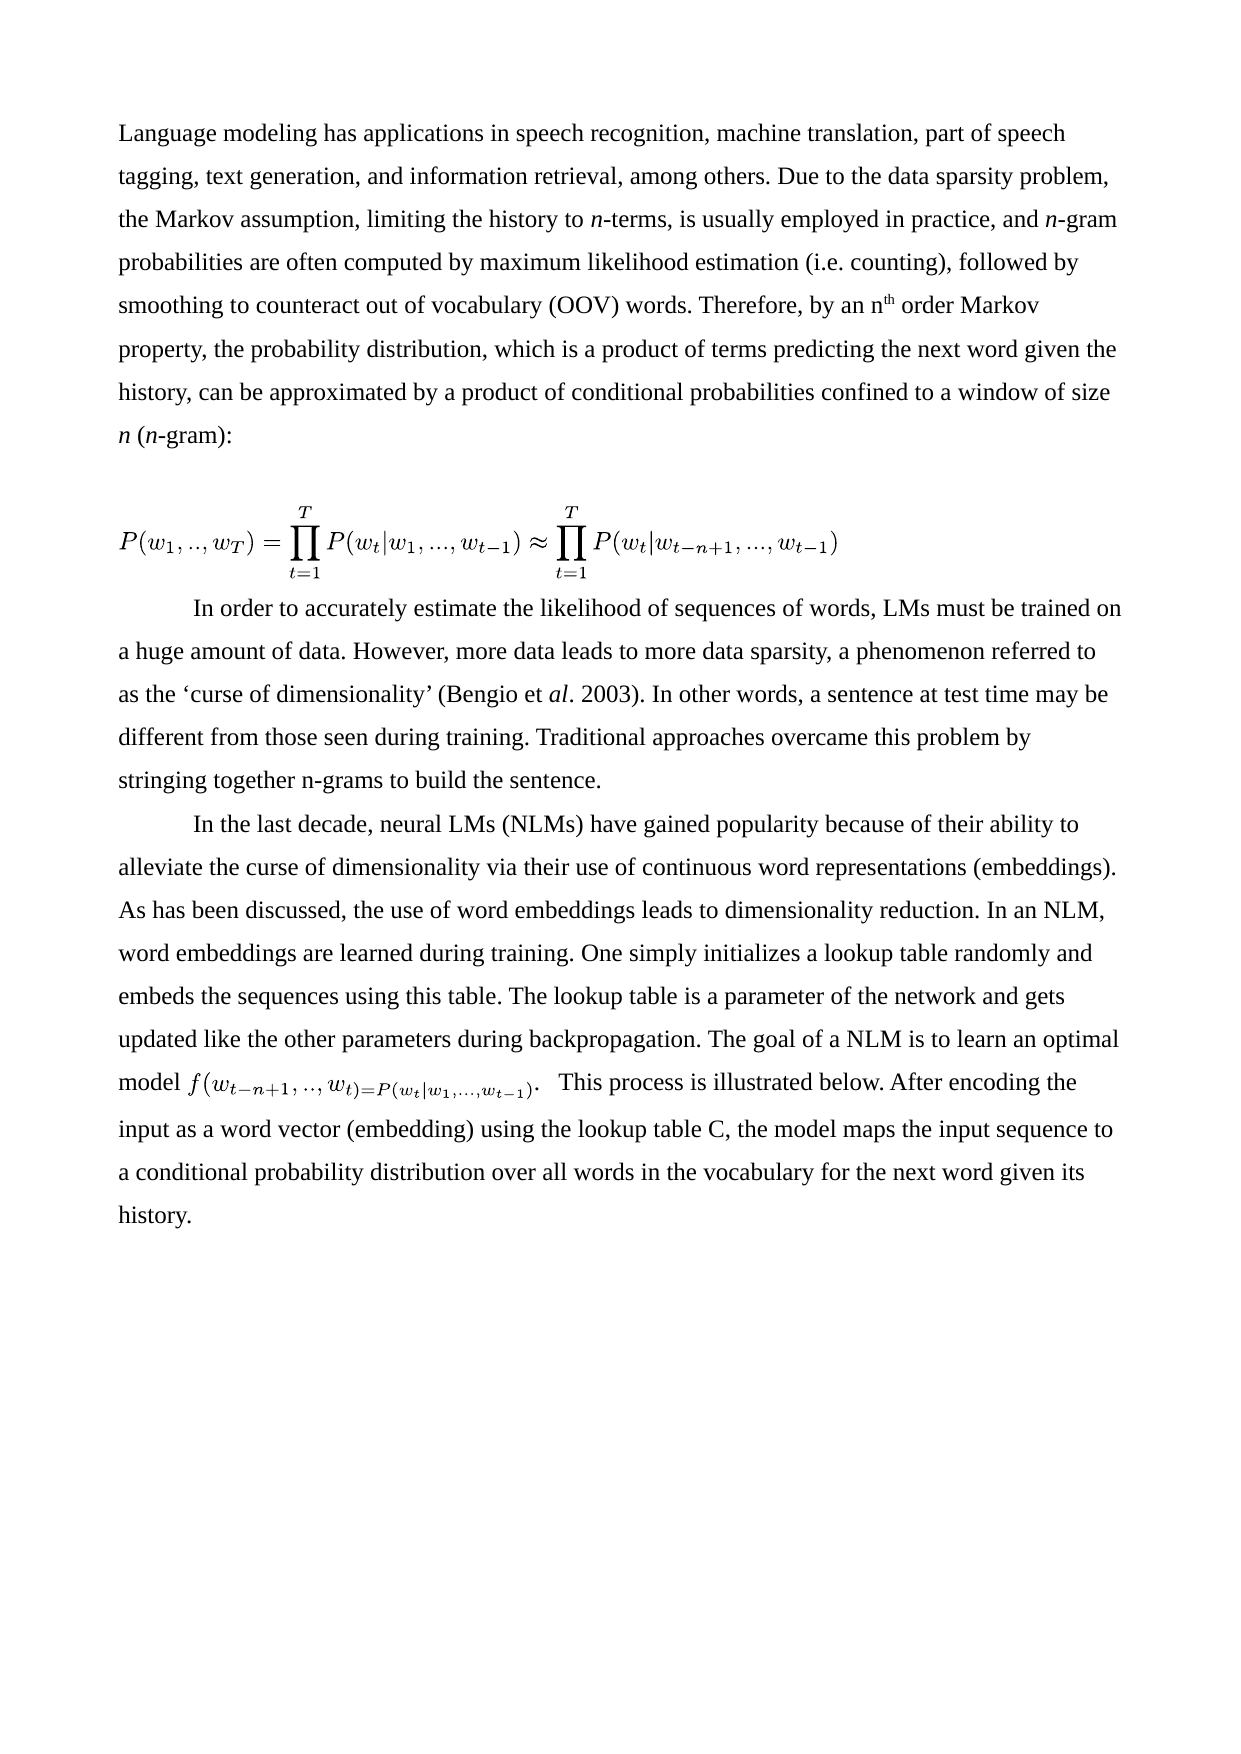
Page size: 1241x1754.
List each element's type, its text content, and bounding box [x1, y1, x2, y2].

text Language modeling has applications in speech recognition, machine translation, part of speech tagging, text generation, and information retrieval, among others. Due to the data sparsity problem, the Markov assumption, limiting the history to n-terms, is usually employed in practice, and n-gram probabilities are often computed by maximum likelihood estimation (i.e. counting), followed by smoothing to counteract out of vocabulary (OOV) words. Therefore, by an nth order Markov property, the probability distribution, which is a product of terms predicting the next word given the history, can be approximated by a product of conditional probabilities confined to a window of size n (n-gram): [118, 118, 1122, 449]
text In the last decade, neural LMs (NLMs) have gained popularity because of their ability to alleviate the curse of dimensionality via their use of continuous word representations (embeddings). As has been discussed, the use of word embeddings leads to dimensionality reduction. In an NLM, word embeddings are learned during training. One simply initializes a lookup table randomly and embeds the sequences using this table. The lookup table is a parameter of the network and gets updated like the other parameters during backpropagation. The goal of a NLM is to learn an optimal model . This process is illustrated below. After encoding the input as a word vector (embedding) using the lookup table C, the model maps the input sequence to a conditional probability distribution over all words in the vocabulary for the next word given its history. [118, 809, 1122, 1229]
text In order to accurately estimate the likelihood of sequences of words, LMs must be trained on a huge amount of data. However, more data leads to more data sparsity, a phenomenon referred to as the ‘curse of dimensionality’ (Bengio et al. 2003). In other words, a sentence at test time may be different from those seen during training. Traditional approaches overcame this problem by stringing together n-grams to build the sentence. [118, 593, 1122, 794]
